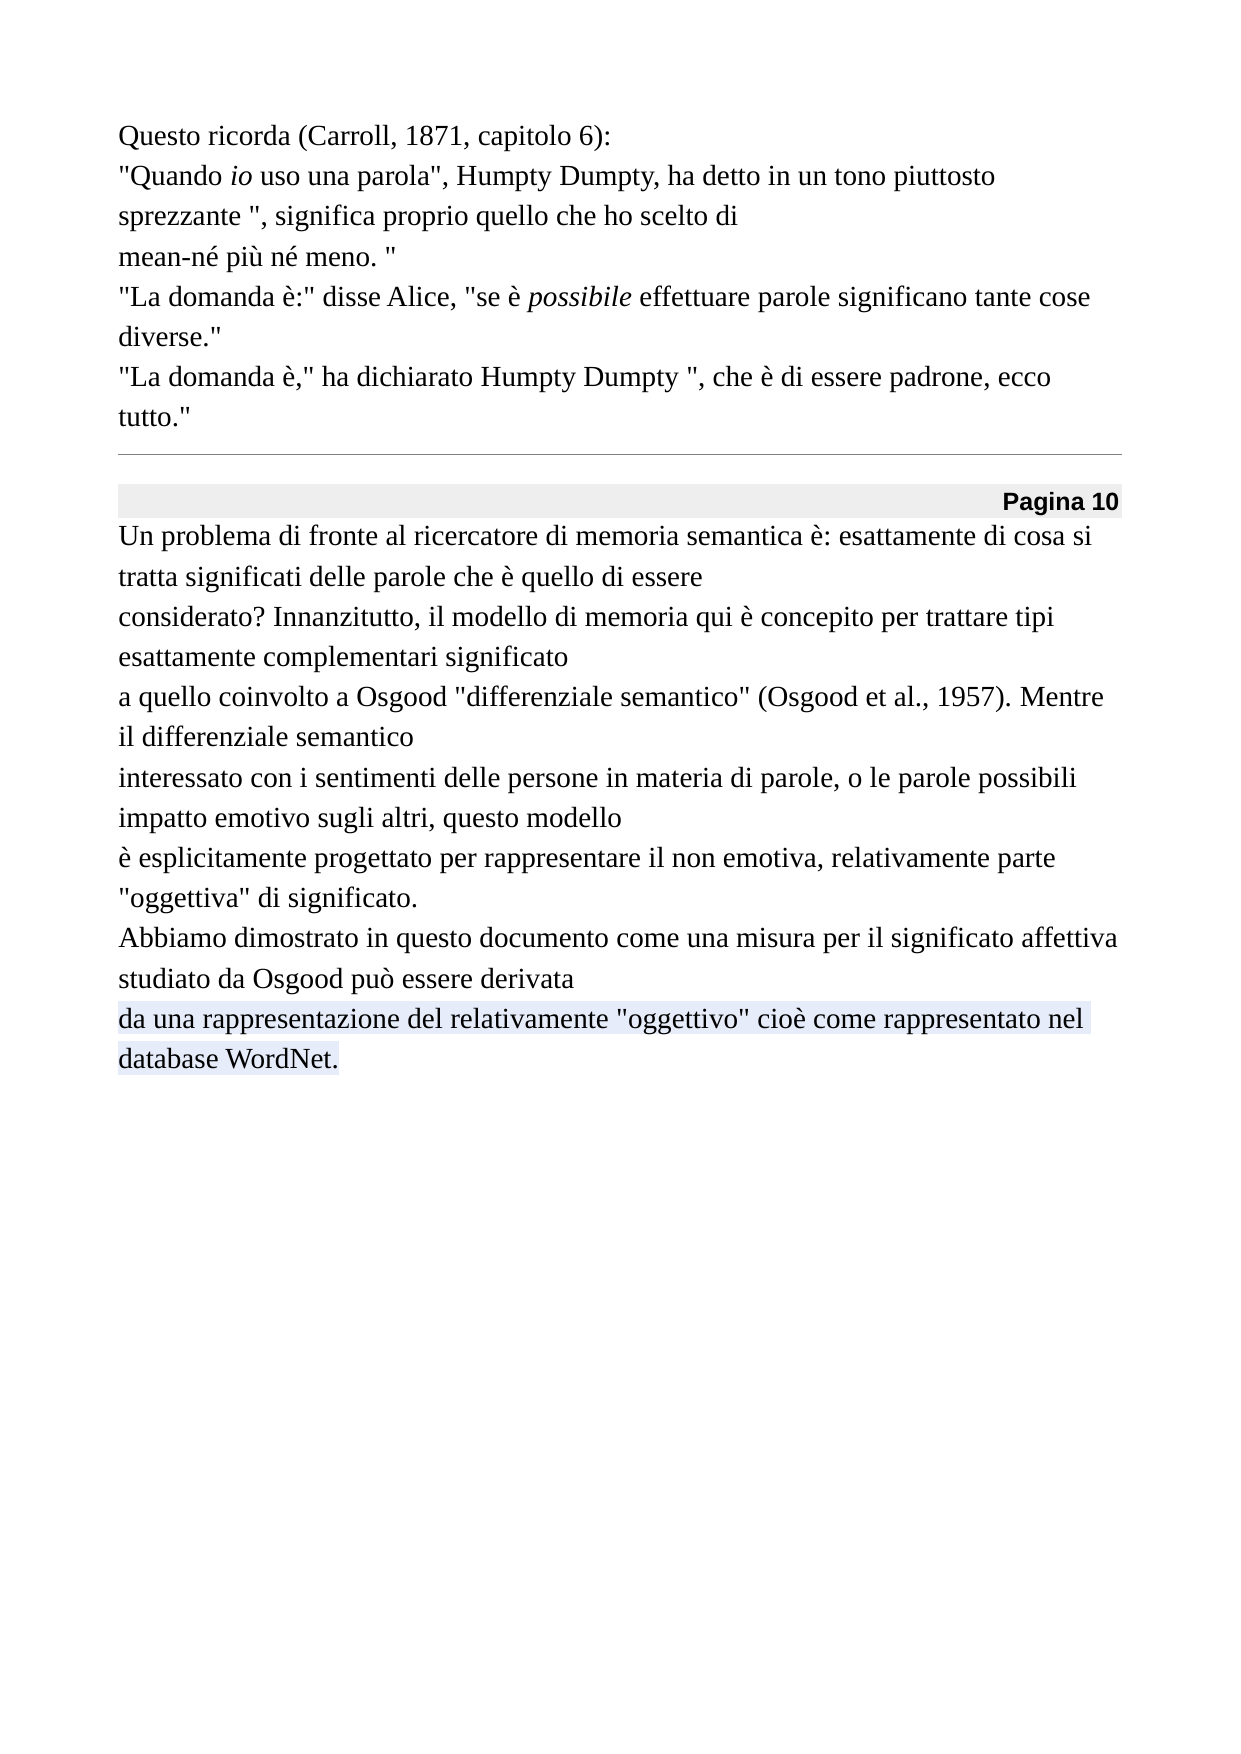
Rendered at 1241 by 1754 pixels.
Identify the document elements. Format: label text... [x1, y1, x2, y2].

text Questo ricorda (Carroll, 1871, capitolo 6): [118, 118, 1122, 152]
text a quello coinvolto a Osgood "differenziale semantico" (Osgood et al., 1957). Mentre il differenziale semantico [118, 679, 1122, 753]
text mean-né più né meno. " [118, 239, 1122, 272]
table_header Pagina 10 [118, 484, 1122, 518]
text interessato con i sentimenti delle persone in materia di parole, o le parole possibili impatto emotivo sugli altri, questo modello [118, 760, 1122, 833]
text "Quando io uso una parola", Humpty Dumpty, ha detto in un tono piuttosto sprezzante ", significa proprio quello che ho scelto di [118, 158, 1122, 232]
text "La domanda è:" disse Alice, "se è possibile effettuare parole significano tante cose diverse." [118, 279, 1122, 353]
text Un problema di fronte al ricercatore di memoria semantica è: esattamente di cosa si tratta significati delle parole che è quello di essere [118, 518, 1122, 592]
text "La domanda è," ha dichiarato Humpty Dumpty ", che è di essere padrone, ecco tutto." [118, 359, 1122, 433]
text considerato? Innanzitutto, il modello di memoria qui è concepito per trattare tipi esattamente complementari significato [118, 599, 1122, 673]
text è esplicitamente progettato per rappresentare il non emotiva, relativamente parte "oggettiva" di significato. [118, 840, 1122, 914]
text Abbiamo dimostrato in questo documento come una misura per il significato affettiva studiato da Osgood può essere derivata [118, 921, 1122, 994]
text da una rappresentazione del relativamente "oggettivo" cioè come rappresentato nel database WordNet. [118, 1001, 1122, 1075]
